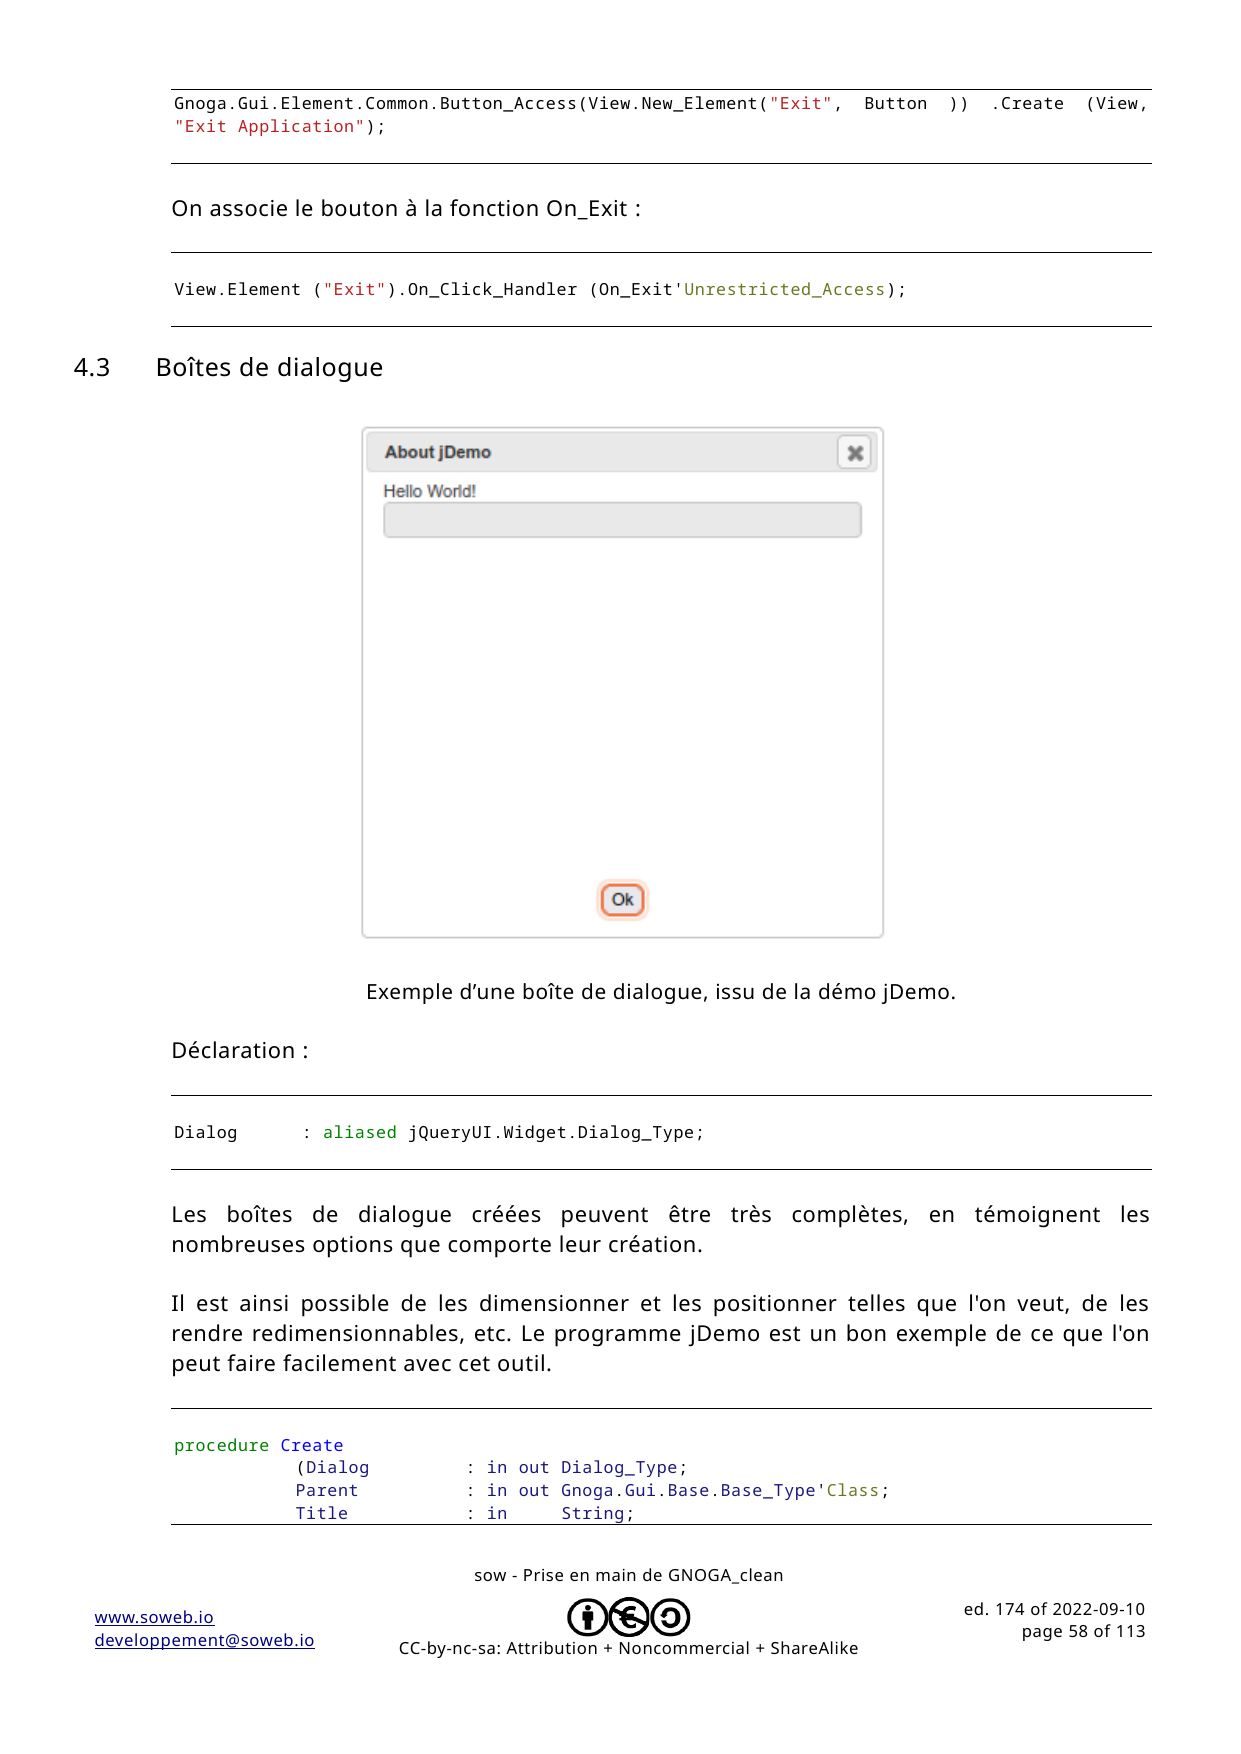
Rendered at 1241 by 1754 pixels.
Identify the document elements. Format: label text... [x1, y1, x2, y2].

list Parent : in out Gnoga.Gui.Base.Base_Type'Class; [171, 1476, 1152, 1498]
list procedure Create [171, 1430, 1152, 1453]
text Il est ainsi possible de les dimensionner et les positionner telles que l'on veut, de les rendre redimensionnables, etc. Le programme jDemo est un bon exemple de ce que l'on peut faire facilement avec cet outil. [171, 1288, 1152, 1378]
list Dialog : aliased jQueryUI.Widget.Dialog_Type; [171, 1118, 1152, 1169]
text Les boîtes de dialogue créées peuvent être très complètes, en témoignent les nombreuses options que comporte leur création. [171, 1199, 1152, 1258]
text Exemple d’une boîte de dialogue, issu de la démo jDemo. [171, 977, 1152, 1006]
list (Dialog : in out Dialog_Type; [171, 1453, 1152, 1476]
picture [566, 1597, 691, 1637]
subtitle Boîtes de dialogue [74, 350, 1152, 384]
list View.Element ("Exit").On_Click_Handler (On_Exit'Unrestricted_Access); [171, 275, 1152, 326]
text On associe le bouton à la fonction On_Exit : [171, 192, 1152, 222]
list Title : in String; [171, 1498, 1152, 1524]
text Déclaration : [171, 1035, 1152, 1065]
list Gnoga.Gui.Element.Common.Button_Access(View.New_Element("Exit", Button )) .Create (View, "Exit Application"); [171, 90, 1152, 163]
picture [343, 413, 895, 948]
